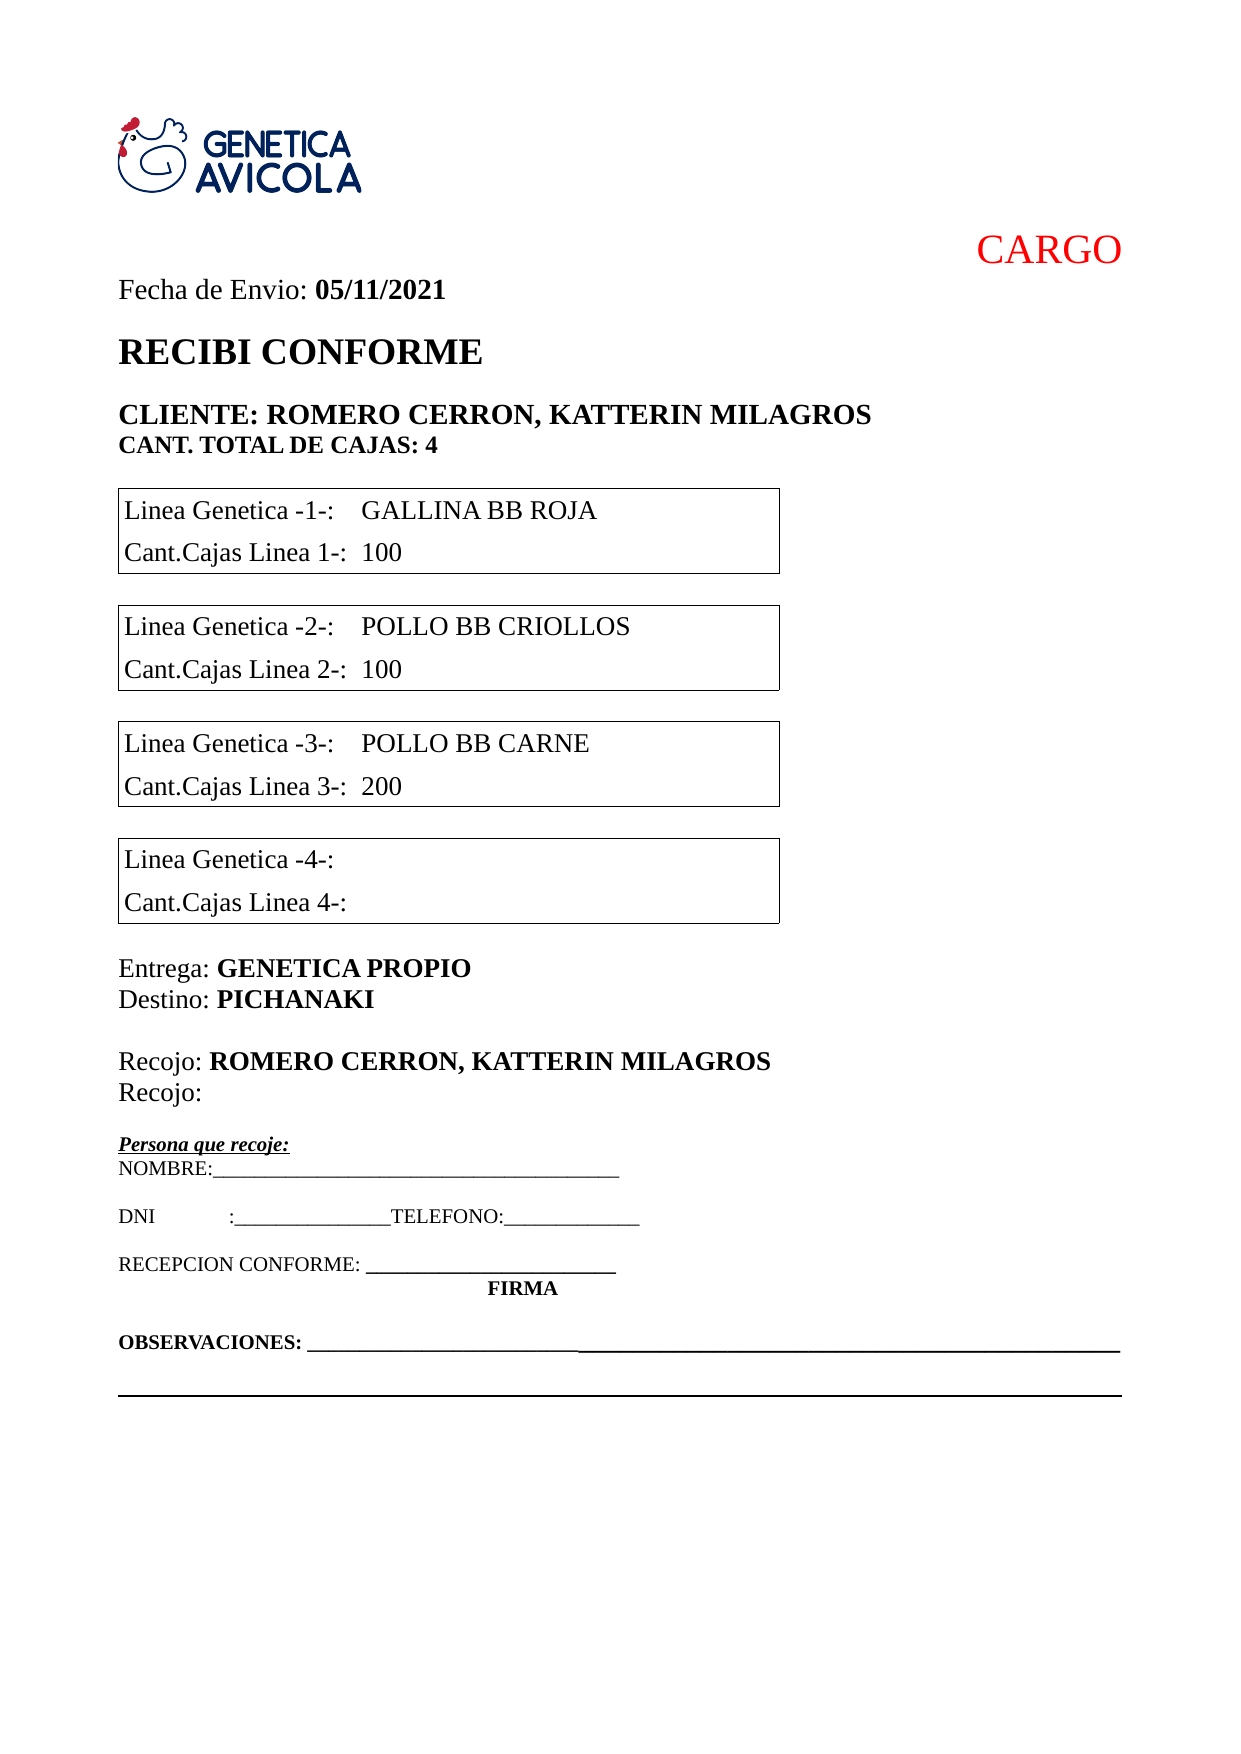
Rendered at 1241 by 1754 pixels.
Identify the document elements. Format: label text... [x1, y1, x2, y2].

table_cell 100 [356, 647, 779, 690]
table_cell [356, 839, 779, 880]
picture [117, 117, 362, 193]
table_cell [118, 691, 356, 721]
text Entrega: GENETICA PROPIO [118, 952, 1122, 983]
table_header GALLINA BB ROJA [356, 489, 779, 531]
text FIRMA [118, 1276, 1122, 1300]
table_cell [118, 807, 356, 838]
text CLIENTE: ROMERO CERRON, KATTERIN MILAGROS [118, 397, 1122, 431]
table_cell Linea Genetica -4-: [119, 839, 356, 880]
text RECIBI CONFORME [118, 330, 1122, 373]
text OBSERVACIONES: __________________________________________________________________ [118, 1324, 1122, 1355]
table_cell [356, 574, 779, 604]
table_cell [356, 880, 779, 923]
text CANT. TOTAL DE CAJAS: 4 [118, 431, 1122, 459]
text Destino: PICHANAKI [118, 983, 1122, 1014]
table_cell Cant.Cajas Linea 2-: [119, 647, 356, 690]
table_cell Cant.Cajas Linea 4-: [119, 880, 356, 923]
text Recojo: [118, 1076, 1122, 1108]
text DNI :_______________TELEFONO:_____________ [118, 1204, 1122, 1228]
table_cell Cant.Cajas Linea 3-: [119, 764, 356, 806]
table_header Linea Genetica -1-: [119, 489, 356, 531]
table_cell [356, 807, 779, 838]
table_cell Linea Genetica -2-: [119, 606, 356, 647]
table_cell POLLO BB CARNE [356, 722, 779, 764]
table_cell [118, 574, 356, 604]
table_cell 100 [356, 531, 779, 573]
text RECEPCION CONFORME: ________________________ [118, 1252, 1122, 1276]
text NOMBRE:_______________________________________ [118, 1156, 1122, 1180]
table_cell 200 [356, 764, 779, 806]
text Fecha de Envio: 05/11/2021 [118, 272, 1122, 306]
text CARGO [118, 224, 1122, 272]
text Persona que recoje: [118, 1132, 1122, 1156]
table_cell Linea Genetica -3-: [119, 722, 356, 764]
text Recojo: ROMERO CERRON, KATTERIN MILAGROS [118, 1045, 1122, 1076]
table_cell POLLO BB CRIOLLOS [356, 606, 779, 647]
table_cell Cant.Cajas Linea 1-: [119, 531, 356, 573]
table_cell [356, 691, 779, 721]
